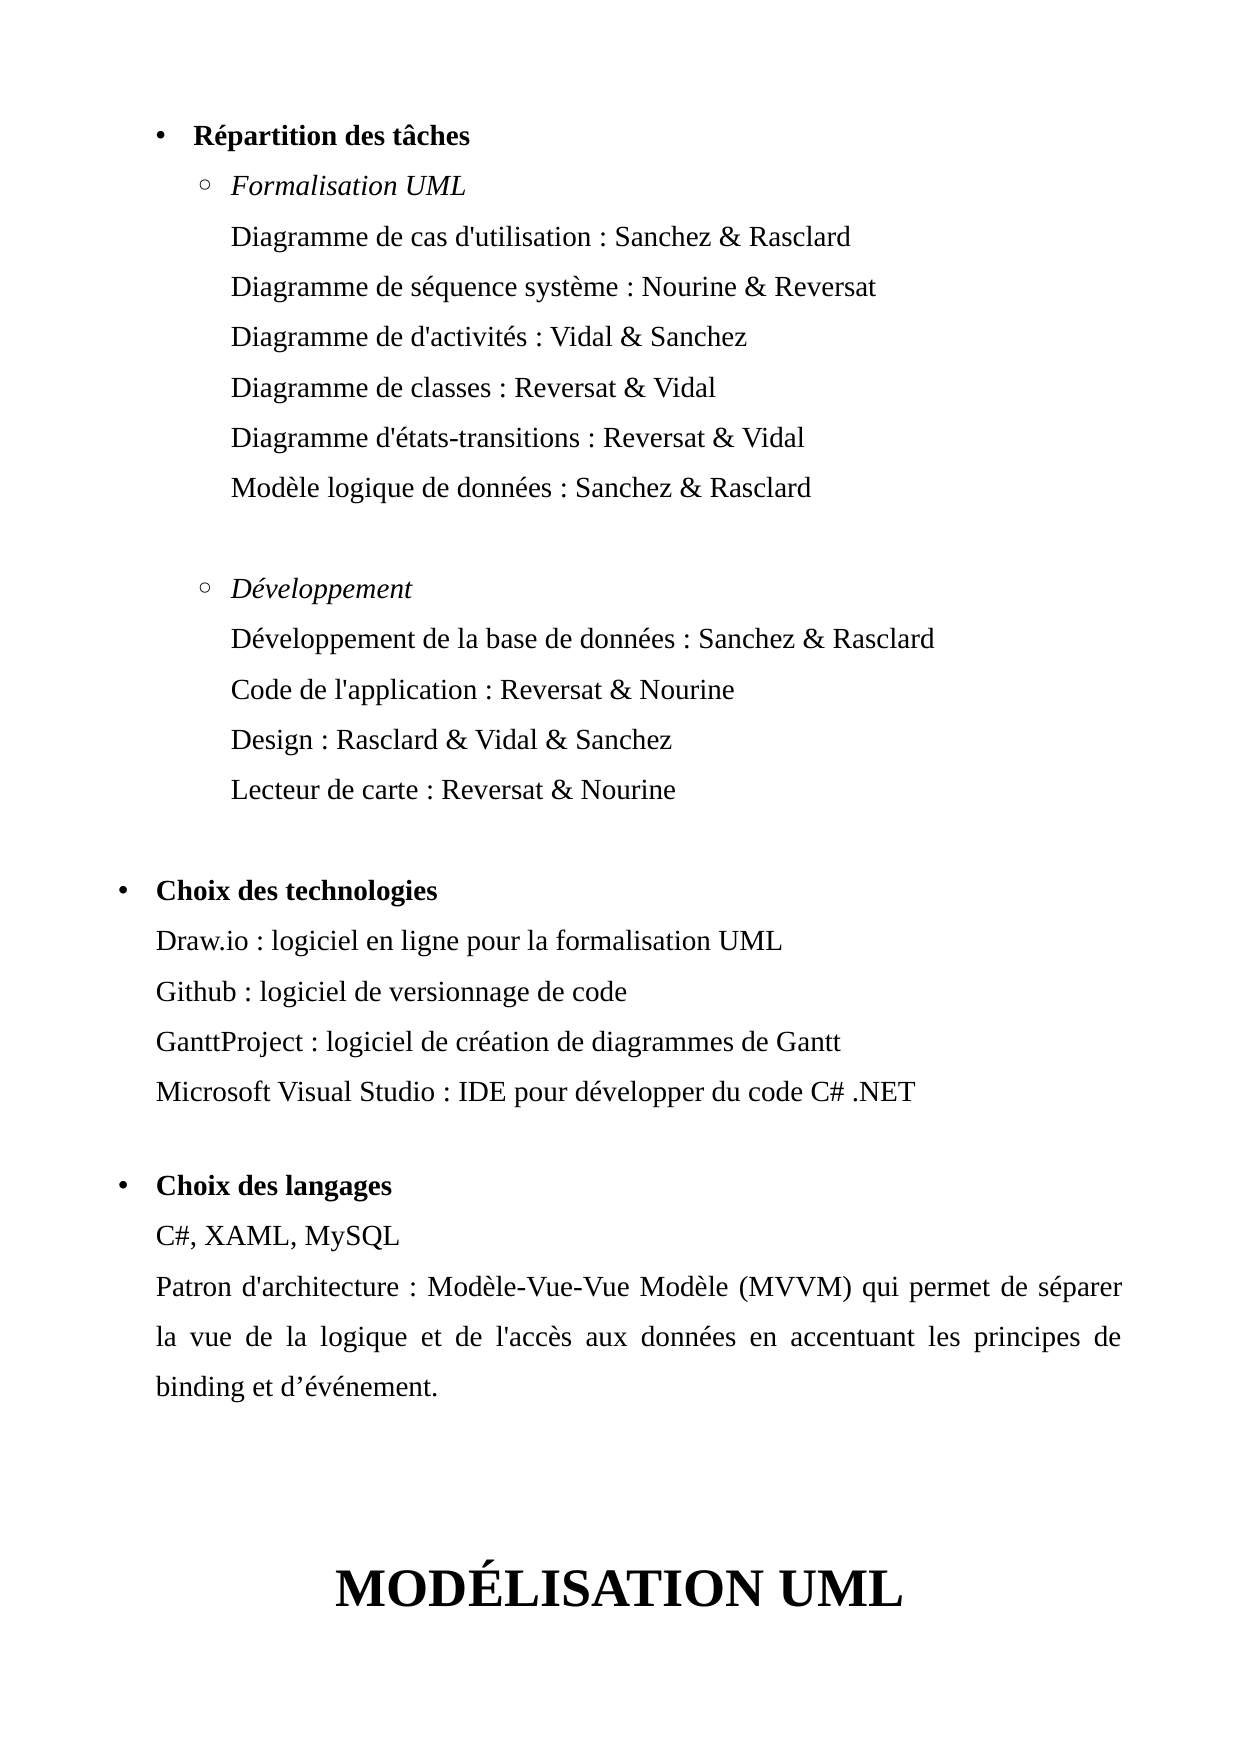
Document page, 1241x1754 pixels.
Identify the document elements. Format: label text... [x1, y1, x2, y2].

list C#, XAML, MySQL [118, 1218, 1122, 1252]
list Github : logiciel de versionnage de code [118, 974, 1122, 1007]
list Formalisation UML [193, 168, 1122, 202]
list GanttProject : logiciel de création de diagrammes de Gantt [118, 1024, 1122, 1058]
list Développement [193, 571, 1122, 605]
list Diagramme de d'activités : Vidal & Sanchez [193, 319, 1122, 353]
list Microsoft Visual Studio : IDE pour développer du code C# .NET [118, 1074, 1122, 1108]
list Diagramme de classes : Reversat & Vidal [193, 370, 1122, 403]
list Choix des langages [118, 1168, 1122, 1202]
list Développement de la base de données : Sanchez & Rasclard [193, 622, 1122, 655]
list Draw.io : logiciel en ligne pour la formalisation UML [118, 923, 1122, 957]
list Design : Rasclard & Vidal & Sanchez [193, 722, 1122, 756]
list Modèle logique de données : Sanchez & Rasclard [193, 471, 1122, 504]
list Lecteur de carte : Reversat & Nourine [193, 772, 1122, 806]
list Diagramme de cas d'utilisation : Sanchez & Rasclard [193, 219, 1122, 252]
list Code de l'application : Reversat & Nourine [193, 672, 1122, 705]
list Diagramme d'états-transitions : Reversat & Vidal [193, 420, 1122, 454]
text MODÉLISATION UML [118, 1556, 1122, 1618]
list Répartition des tâches [156, 118, 1122, 152]
list Diagramme de séquence système : Nourine & Reversat [193, 269, 1122, 303]
list Patron d'architecture : Modèle-Vue-Vue Modèle (MVVM) qui permet de séparer la vue de la logique et de l'accès aux données en accentuant les principes de binding et d’événement. [118, 1269, 1122, 1403]
list Choix des technologies [118, 873, 1122, 907]
